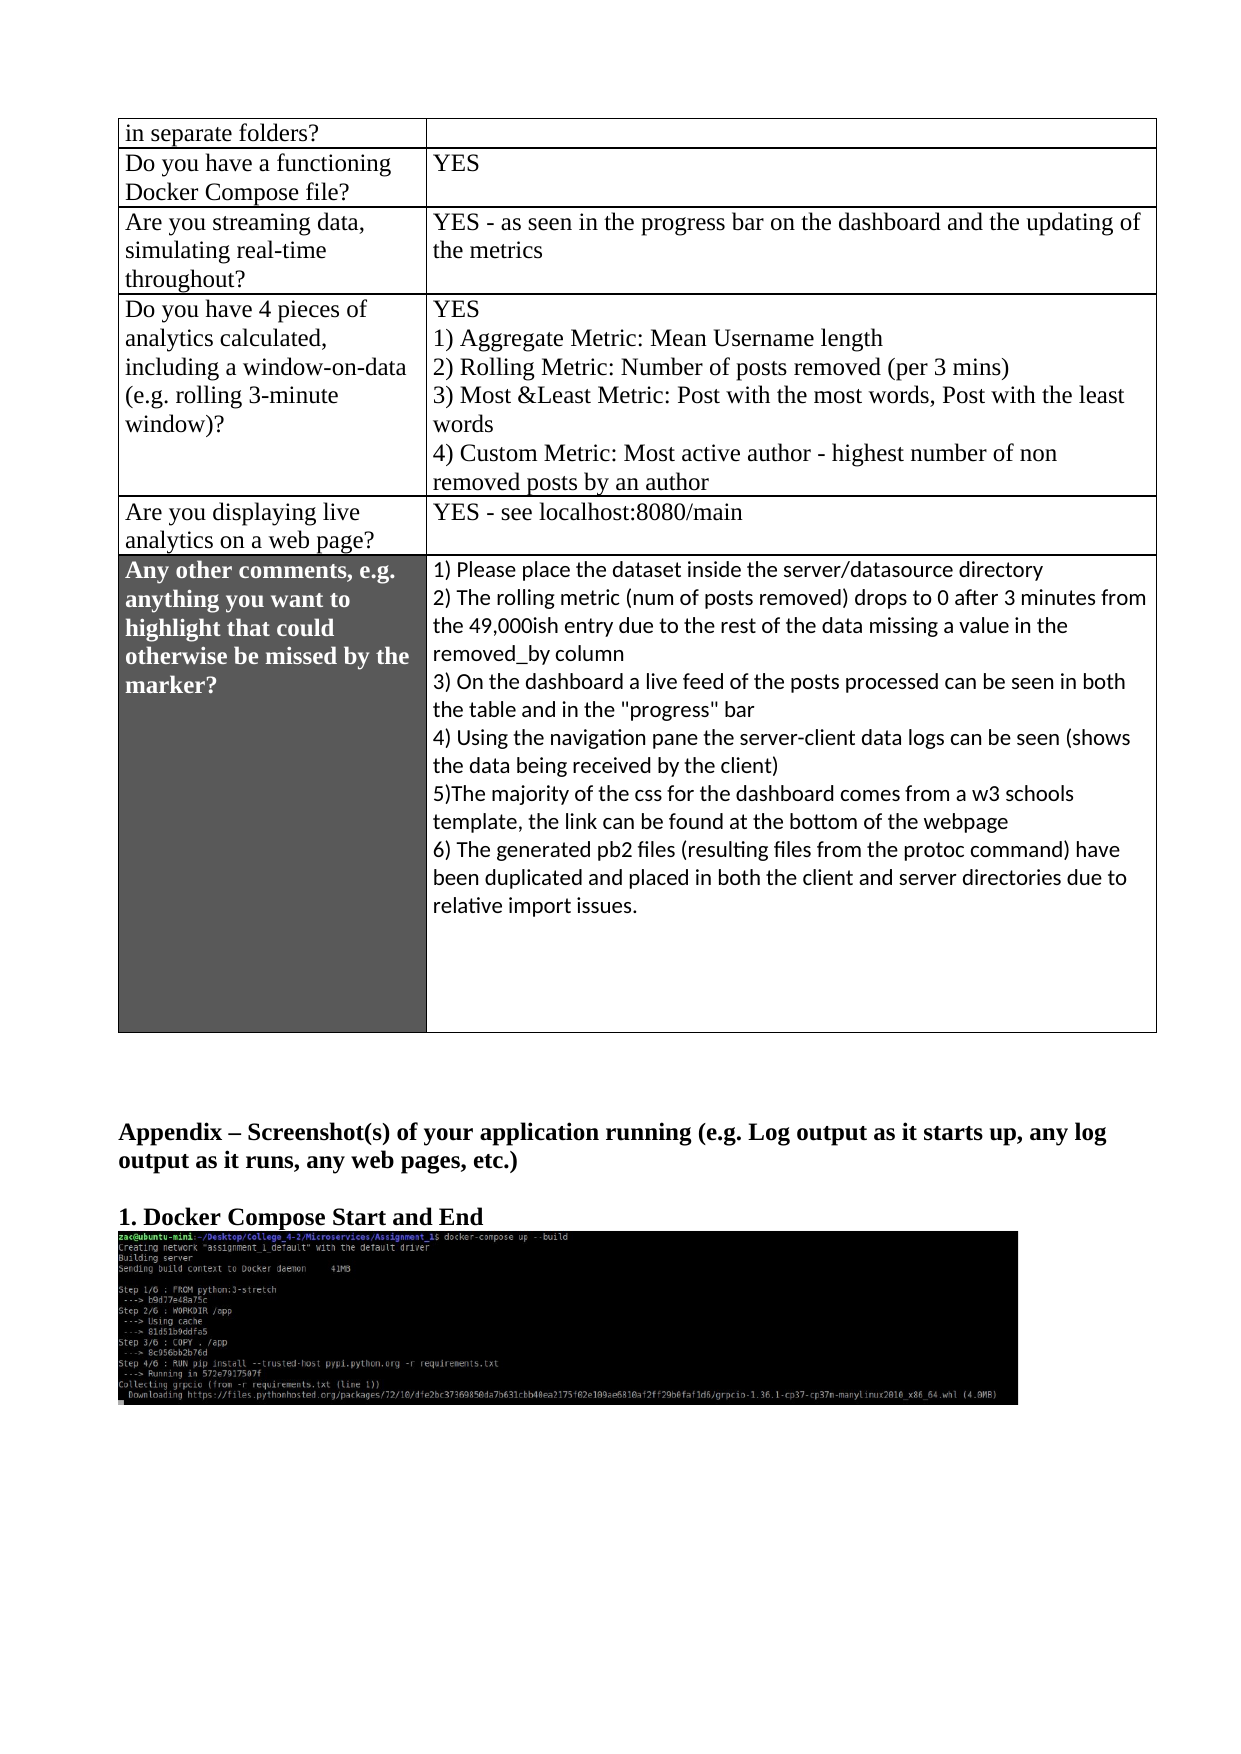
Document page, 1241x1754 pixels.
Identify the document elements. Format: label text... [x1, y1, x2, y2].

table_cell [427, 119, 1156, 147]
table_cell YES - see localhost:8080/main [427, 497, 1156, 554]
table_cell YES - as seen in the progress bar on the dashboard and the updating of the metrics [427, 208, 1156, 293]
table_cell in separate folders? [119, 119, 426, 147]
table_cell Are you displaying live analytics on a web page? [119, 497, 426, 554]
text 1. Docker Compose Start and End [118, 1202, 1122, 1231]
table_cell Are you streaming data, simulating real-time throughout? [119, 208, 426, 293]
table_cell YES [427, 149, 1156, 206]
table_cell Any other comments, e.g. anything you want to highlight that could otherwise be missed by the marker? [119, 556, 426, 1032]
table_cell Do you have a functioning Docker Compose file? [119, 149, 426, 206]
table_cell YES 1) Aggregate Metric: Mean Username length 2) Rolling Metric: Number of posts removed (per 3 mins) 3) Most &Least Metric: Post with the most words, Post with the least words 4) Custom Metric: Most active author - highest number of non removed posts by an author [427, 295, 1156, 495]
table_cell Do you have 4 pieces of analytics calculated, including a window-on-data (e.g. rolling 3-minute window)? [119, 295, 426, 495]
table_cell 1) Please place the dataset inside the server/datasource directory 2) The rolling metric (num of posts removed) drops to 0 after 3 minutes from the 49,000ish entry due to the rest of the data missing a value in the removed_by column 3) On the dashboard a live feed of the posts processed can be seen in both the table and in the "progress" bar 4) Using the navigation pane the server-client data logs can be seen (shows the data being received by the client) 5)The majority of the css for the dashboard comes from a w3 schools template, the link can be found at the bottom of the webpage 6) The generated pb2 files (resulting files from the protoc command) have been duplicated and placed in both the client and server directories due to relative import issues. [427, 556, 1156, 1032]
text Appendix – Screenshot(s) of your application running (e.g. Log output as it starts up, any log output as it runs, any web pages, etc.) [118, 1117, 1122, 1174]
